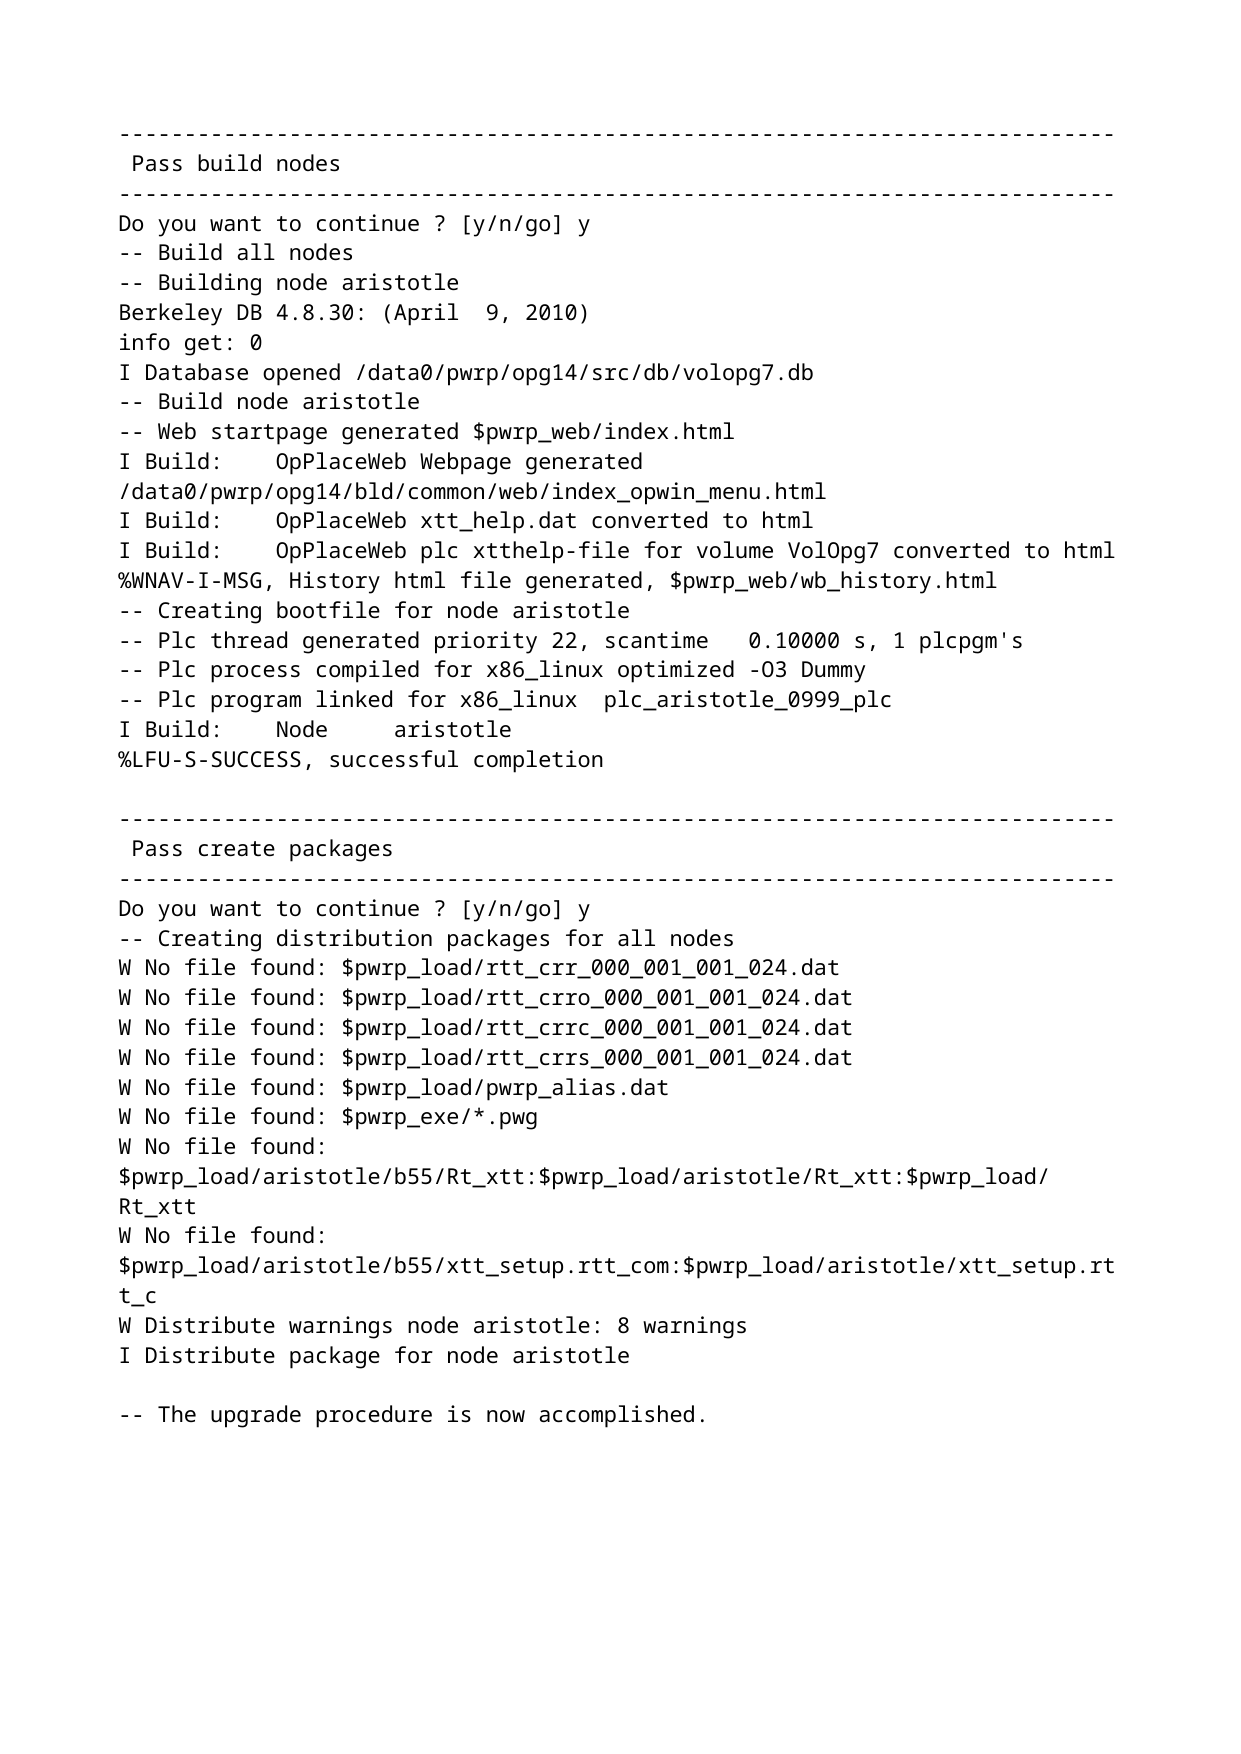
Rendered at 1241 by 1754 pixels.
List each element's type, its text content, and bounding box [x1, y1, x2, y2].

text I Build: OpPlaceWeb plc xtthelp-file for volume VolOpg7 converted to html [118, 535, 1122, 565]
text Do you want to continue ? [y/n/go] y [118, 893, 1122, 922]
text W No file found: $pwrp_load/aristotle/b55/xtt_setup.rtt_com:$pwrp_load/aristotle/xtt_setup.rtt_c [118, 1220, 1122, 1310]
text -- Build all nodes [118, 237, 1122, 267]
text Pass create packages [118, 833, 1122, 863]
text W No file found: $pwrp_exe/*.pwg [118, 1101, 1122, 1131]
text -- Plc process compiled for x86_linux optimized -O3 Dummy [118, 654, 1122, 684]
text Do you want to continue ? [y/n/go] y [118, 207, 1122, 237]
text Berkeley DB 4.8.30: (April 9, 2010) [118, 297, 1122, 327]
text info get: 0 [118, 327, 1122, 356]
text %LFU-S-SUCCESS, successful completion [118, 744, 1122, 773]
text ---------------------------------------------------------------------------- [118, 863, 1122, 893]
text -- Plc program linked for x86_linux plc_aristotle_0999_plc [118, 684, 1122, 714]
text %WNAV-I-MSG, History html file generated, $pwrp_web/wb_history.html [118, 565, 1122, 595]
text Pass build nodes [118, 148, 1122, 178]
text -- Creating distribution packages for all nodes [118, 922, 1122, 952]
text ---------------------------------------------------------------------------- [118, 803, 1122, 833]
text I Build: OpPlaceWeb Webpage generated /data0/pwrp/opg14/bld/common/web/index_opwin_menu.html [118, 446, 1122, 505]
text -- The upgrade procedure is now accomplished. [118, 1399, 1122, 1429]
text -- Building node aristotle [118, 267, 1122, 297]
text -- Creating bootfile for node aristotle [118, 595, 1122, 624]
text W No file found: $pwrp_load/rtt_crro_000_001_001_024.dat [118, 982, 1122, 1012]
text W No file found: $pwrp_load/aristotle/b55/Rt_xtt:$pwrp_load/aristotle/Rt_xtt:$pwrp_load/Rt_xtt [118, 1131, 1122, 1220]
text ---------------------------------------------------------------------------- [118, 178, 1122, 207]
text I Distribute package for node aristotle [118, 1339, 1122, 1369]
text W No file found: $pwrp_load/rtt_crrs_000_001_001_024.dat [118, 1042, 1122, 1071]
text W No file found: $pwrp_load/rtt_crr_000_001_001_024.dat [118, 952, 1122, 982]
text I Database opened /data0/pwrp/opg14/src/db/volopg7.db [118, 356, 1122, 386]
text I Build: OpPlaceWeb xtt_help.dat converted to html [118, 505, 1122, 535]
text W Distribute warnings node aristotle: 8 warnings [118, 1310, 1122, 1339]
text W No file found: $pwrp_load/rtt_crrc_000_001_001_024.dat [118, 1012, 1122, 1042]
text -- Build node aristotle [118, 386, 1122, 416]
text W No file found: $pwrp_load/pwrp_alias.dat [118, 1071, 1122, 1101]
text -- Web startpage generated $pwrp_web/index.html [118, 416, 1122, 446]
text -- Plc thread generated priority 22, scantime 0.10000 s, 1 plcpgm's [118, 624, 1122, 654]
text I Build: Node aristotle [118, 714, 1122, 744]
text ---------------------------------------------------------------------------- [118, 118, 1122, 148]
